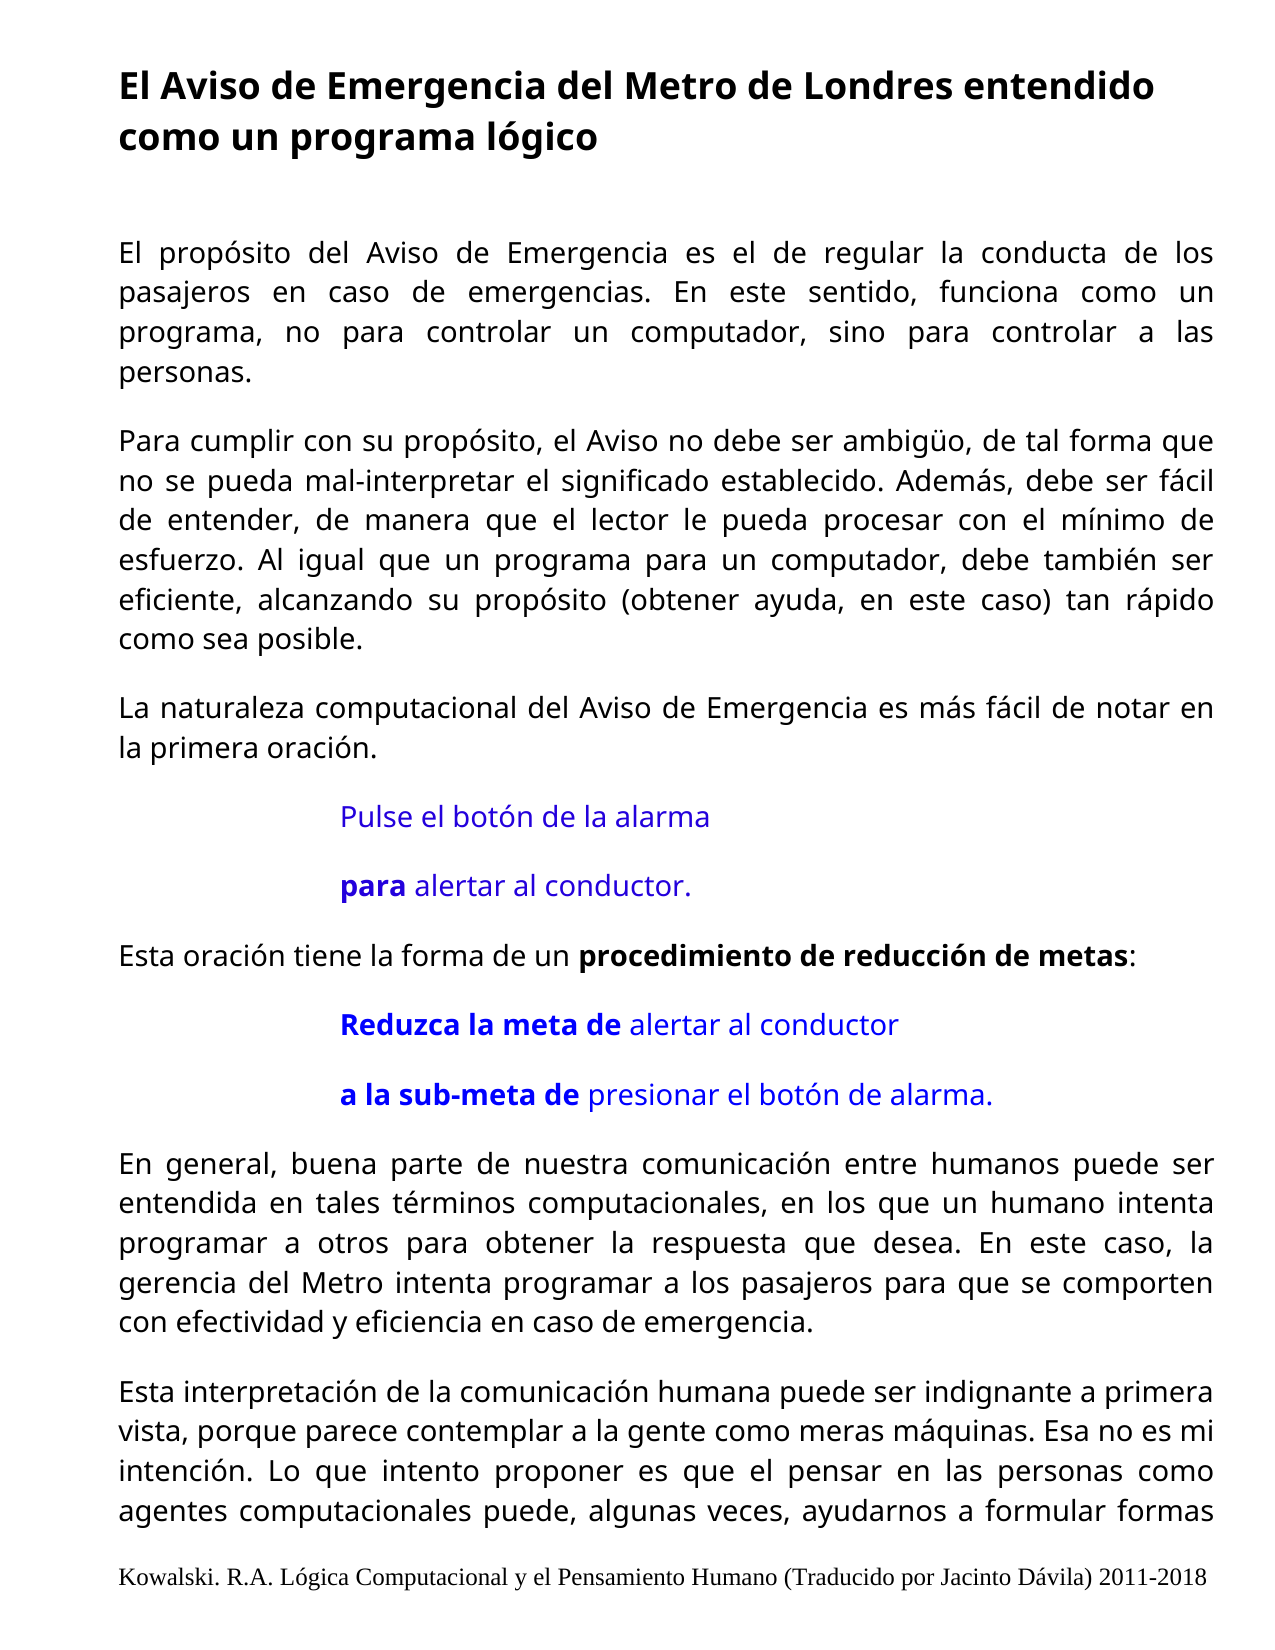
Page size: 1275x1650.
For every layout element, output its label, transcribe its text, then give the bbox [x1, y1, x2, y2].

text Reduzca la meta de alertar al conductor [339, 1005, 1216, 1044]
text Para cumplir con su propósito, el Aviso no debe ser ambigüo, de tal forma que no se pueda mal-interpretar el significado establecido. Además, debe ser fácil de entender, de manera que el lector le pueda procesar con el mínimo de esfuerzo. Al igual que un programa para un computador, debe también ser eficiente, alcanzando su propósito (obtener ayuda, en este caso) tan rápido como sea posible. [118, 420, 1216, 658]
text El propósito del Aviso de Emergencia es el de regular la conducta de los pasajeros en caso de emergencias. En este sentido, funciona como un programa, no para controlar un computador, sino para controlar a las personas. [118, 232, 1216, 391]
text Pulse el botón de la alarma [339, 797, 1216, 836]
text La naturaleza computacional del Aviso de Emergencia es más fácil de notar en la primera oración. [118, 688, 1216, 767]
text a la sub-meta de presionar el botón de alarma. [339, 1074, 1216, 1113]
text para alertar al conductor. [339, 866, 709, 905]
text En general, buena parte de nuestra comunicación entre humanos puede ser entendida en tales términos computacionales, en los que un humano intenta programar a otros para obtener la respuesta que desea. En este caso, la gerencia del Metro intenta programar a los pasajeros para que se comporten con efectividad y eficiencia en caso de emergencia. [118, 1143, 1216, 1341]
text Esta oración tiene la forma de un procedimiento de reducción de metas: [118, 936, 1216, 975]
text Esta interpretación de la comunicación humana puede ser indignante a primera vista, porque parece contemplar a la gente como meras máquinas. Esa no es mi intención. Lo que intento proponer es que el pensar en las personas como agentes computacionales puede, algunas veces, ayudarnos a formular formas [118, 1371, 1216, 1530]
subtitle El Aviso de Emergencia del Metro de Londres entendido como un programa lógico [118, 59, 1216, 161]
